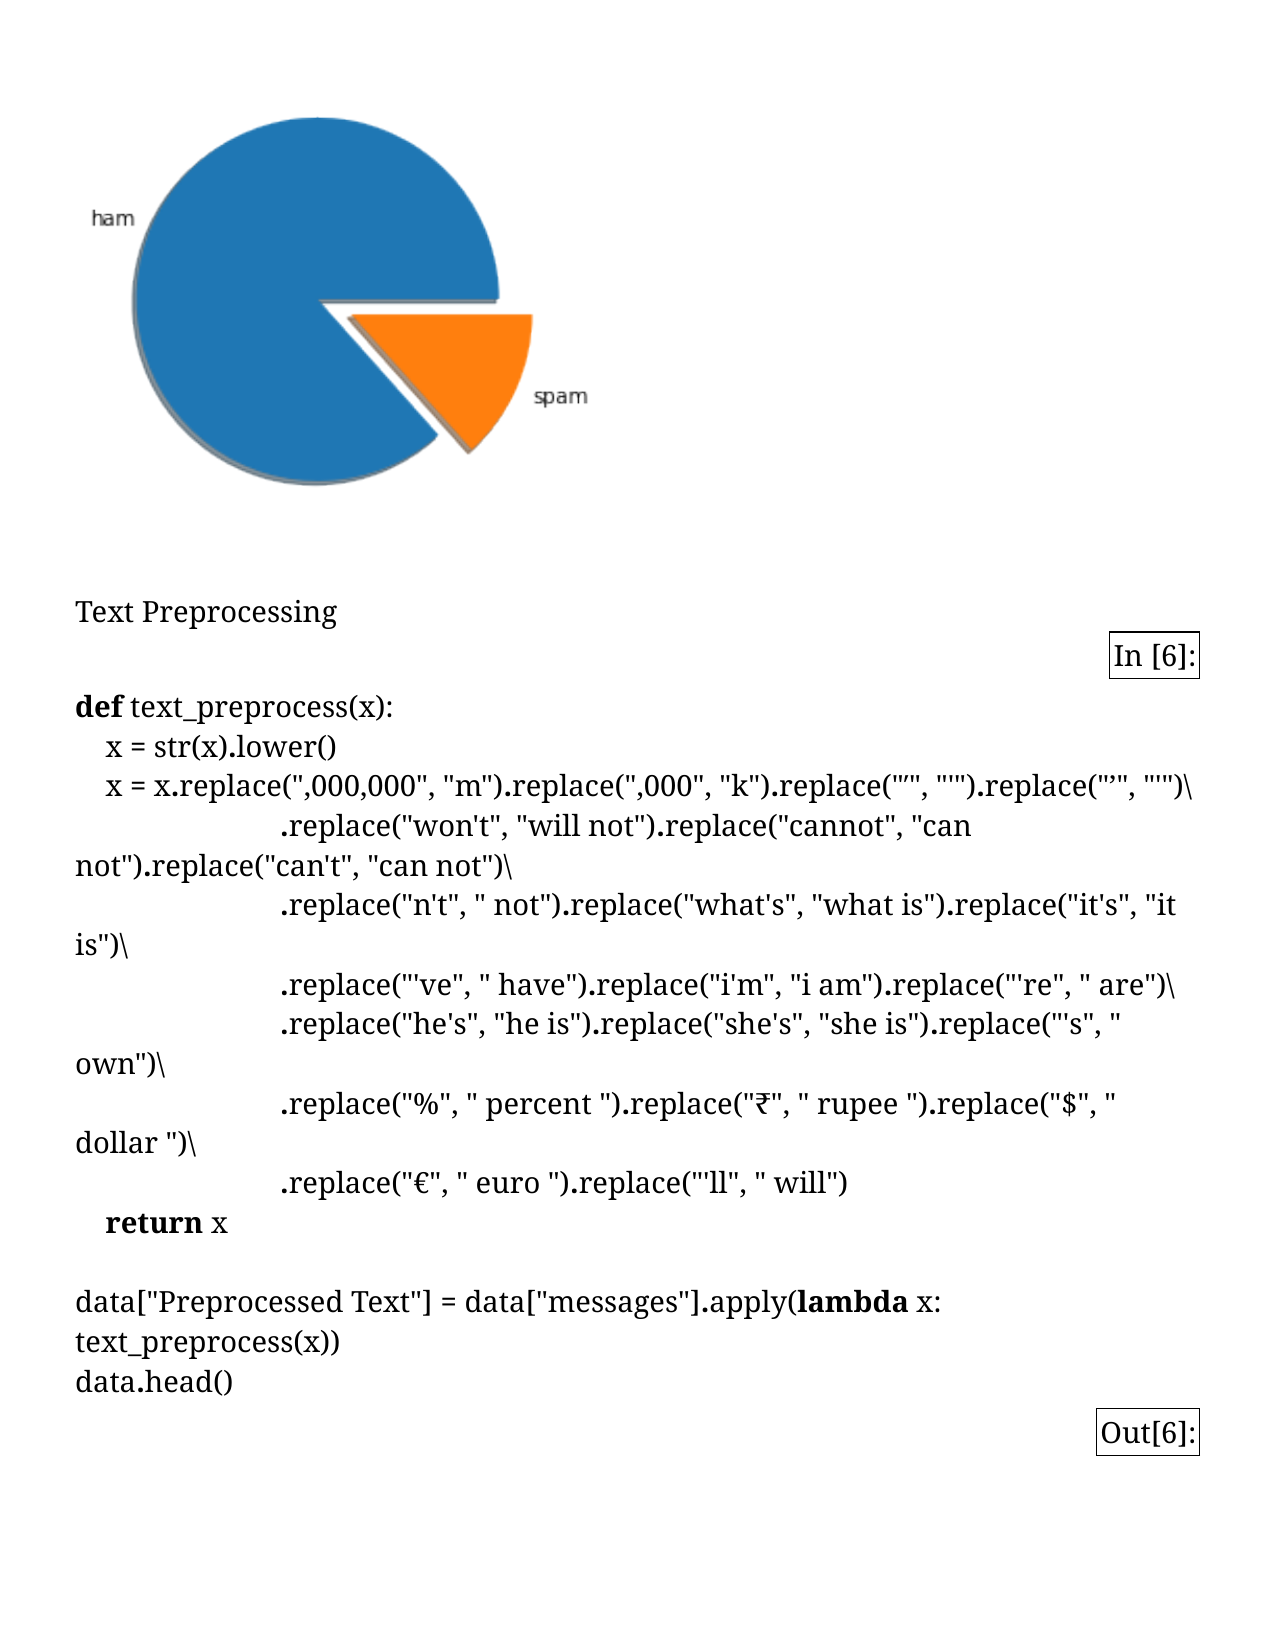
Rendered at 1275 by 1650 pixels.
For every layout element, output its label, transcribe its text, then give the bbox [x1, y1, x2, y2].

text Out[6]: [1097, 1409, 1199, 1455]
text data.head() [75, 1361, 1200, 1401]
text .replace("n't", " not").replace("what's", "what is").replace("it's", "it is")\ [75, 884, 1200, 964]
picture [75, 75, 605, 557]
text x = str(x).lower() [75, 726, 1200, 766]
text def text_preprocess(x): [75, 686, 1200, 726]
text .replace("€", " euro ").replace("'ll", " will") [75, 1162, 1200, 1202]
text .replace("'ve", " have").replace("i'm", "i am").replace("'re", " are")\ [75, 964, 1200, 1004]
text [75, 631, 1109, 679]
text x = x.replace(",000,000", "m").replace(",000", "k").replace("′", "'").replace("’", "'")\ [75, 766, 1200, 805]
text data["Preprocessed Text"] = data["messages"].apply(lambda x: text_preprocess(x)) [75, 1281, 1200, 1361]
text .replace("he's", "he is").replace("she's", "she is").replace("'s", " own")\ [75, 1004, 1200, 1083]
text .replace("won't", "will not").replace("cannot", "can not").replace("can't", "can not")\ [75, 805, 1200, 884]
subtitle Text Preprocessing [75, 592, 1200, 631]
text [75, 1408, 1096, 1456]
text return x [75, 1202, 1200, 1242]
text .replace("%", " percent ").replace("₹", " rupee ").replace("$", " dollar ")\ [75, 1083, 1200, 1162]
text In [6]: [1110, 633, 1199, 678]
